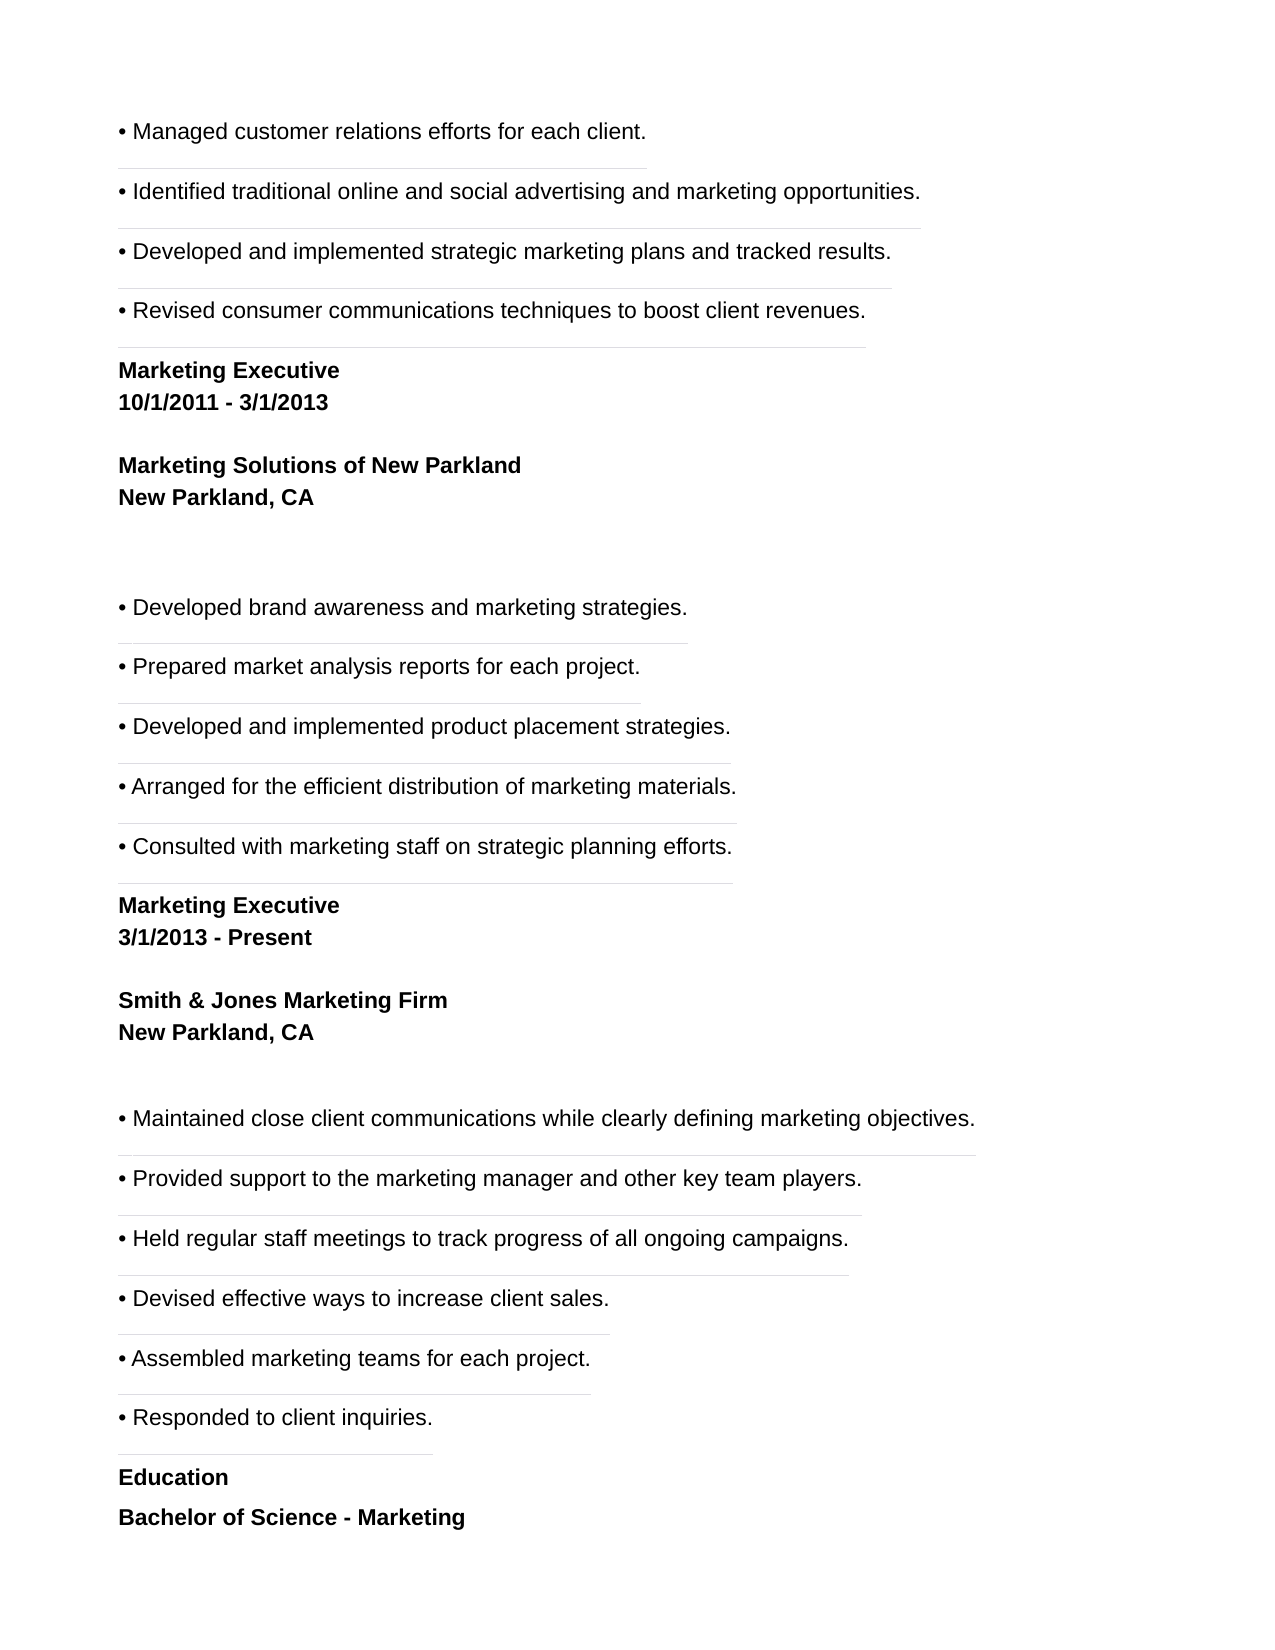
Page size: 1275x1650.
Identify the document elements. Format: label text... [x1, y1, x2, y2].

text • Managed customer relations efforts for each client. • Identified traditional online and social advertising and marketing opportunities. • Developed and implemented strategic marketing plans and tracked results. • Revised consumer communications techniques to boost client revenues. [118, 118, 1157, 347]
text Smith & Jones Marketing Firm [118, 987, 1157, 1013]
text Marketing Executive [118, 892, 1157, 919]
text Bachelor of Science - Marketing [118, 1503, 1157, 1530]
text New Parkland, CA [118, 1019, 1157, 1045]
text New Parkland, CA [118, 483, 1157, 510]
text • Maintained close client communications while clearly defining marketing objectives. • Provided support to the marketing manager and other key team players. • Held regular staff meetings to track progress of all ongoing campaigns. • Devised effective ways to increase client sales. • Assembled marketing teams for each project. • Responded to client inquiries. [118, 1105, 1157, 1454]
text 10/1/2011 - 3/1/2013 [118, 389, 1157, 415]
text Marketing Solutions of New Parkland [118, 452, 1157, 478]
text • Developed brand awareness and marketing strategies. • Prepared market analysis reports for each project. • Developed and implemented product placement strategies. • Arranged for the efficient distribution of marketing materials. • Consulted with marketing staff on strategic planning efforts. [118, 593, 1157, 883]
text Education [118, 1464, 1157, 1490]
text Marketing Executive [118, 357, 1157, 384]
text 3/1/2013 - Present [118, 924, 1157, 950]
